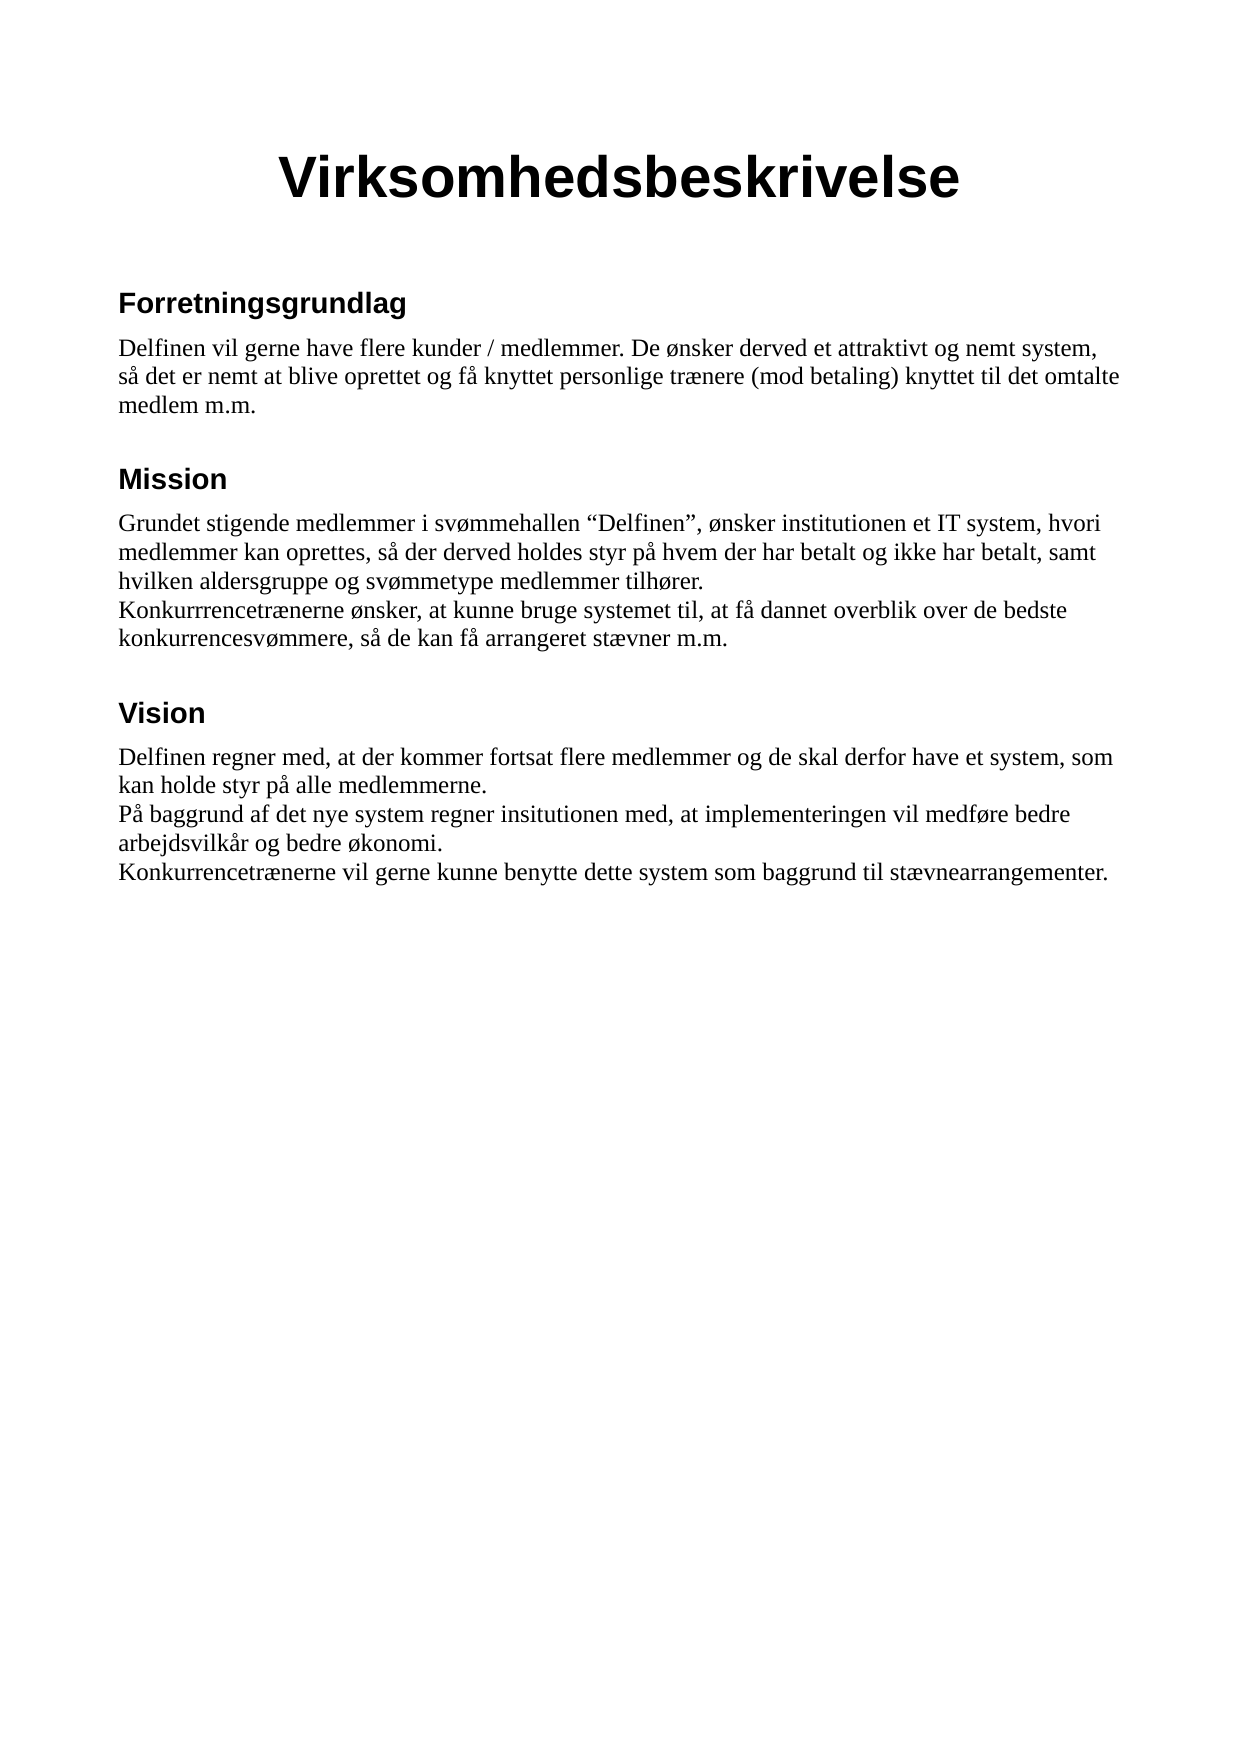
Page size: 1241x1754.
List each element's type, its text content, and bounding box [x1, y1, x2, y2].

subtitle Vision [118, 696, 1122, 729]
text Konkurrrencetrænerne ønsker, at kunne bruge systemet til, at få dannet overblik over de bedste konkurrencesv ømmere, så de kan få arrangeret stævner m.m. [118, 595, 1122, 652]
subtitle Mission [118, 462, 1122, 496]
title Virksomhedsbeskrivelse [118, 143, 1122, 210]
text Delfinen regner med, at der kommer fortsat flere medlemmer og de skal derfor have et system, som kan holde styr på alle medlemmerne. På baggrund af det nye system regner insitutionen med, at implementeringen vil medføre bedre arbejdsvilkår og bedre økonomi. Konkurrencetrænerne vil gerne kunne benytte dette system som baggrund til stævnearrangementer. [118, 742, 1122, 886]
text Grundet stigende medlemmer i svømmehallen “Delfinen”, ønsker institutionen et IT system, hvori medlemmer kan oprettes, så der derved holdes styr på hvem der har betalt og ikke har betalt, samt hvilken aldersgruppe og svømmetype medlemmer tilhører. [118, 508, 1122, 595]
text Delfinen vil gerne have flere kunder / medlemmer. De ønsker derved et attraktivt og nemt system, så det er nemt at blive oprettet og få knyttet personlige trænere (mod betaling) knyttet til det omtalte medlem m.m. [118, 333, 1122, 419]
subtitle Forretningsgrundlag [118, 286, 1122, 320]
